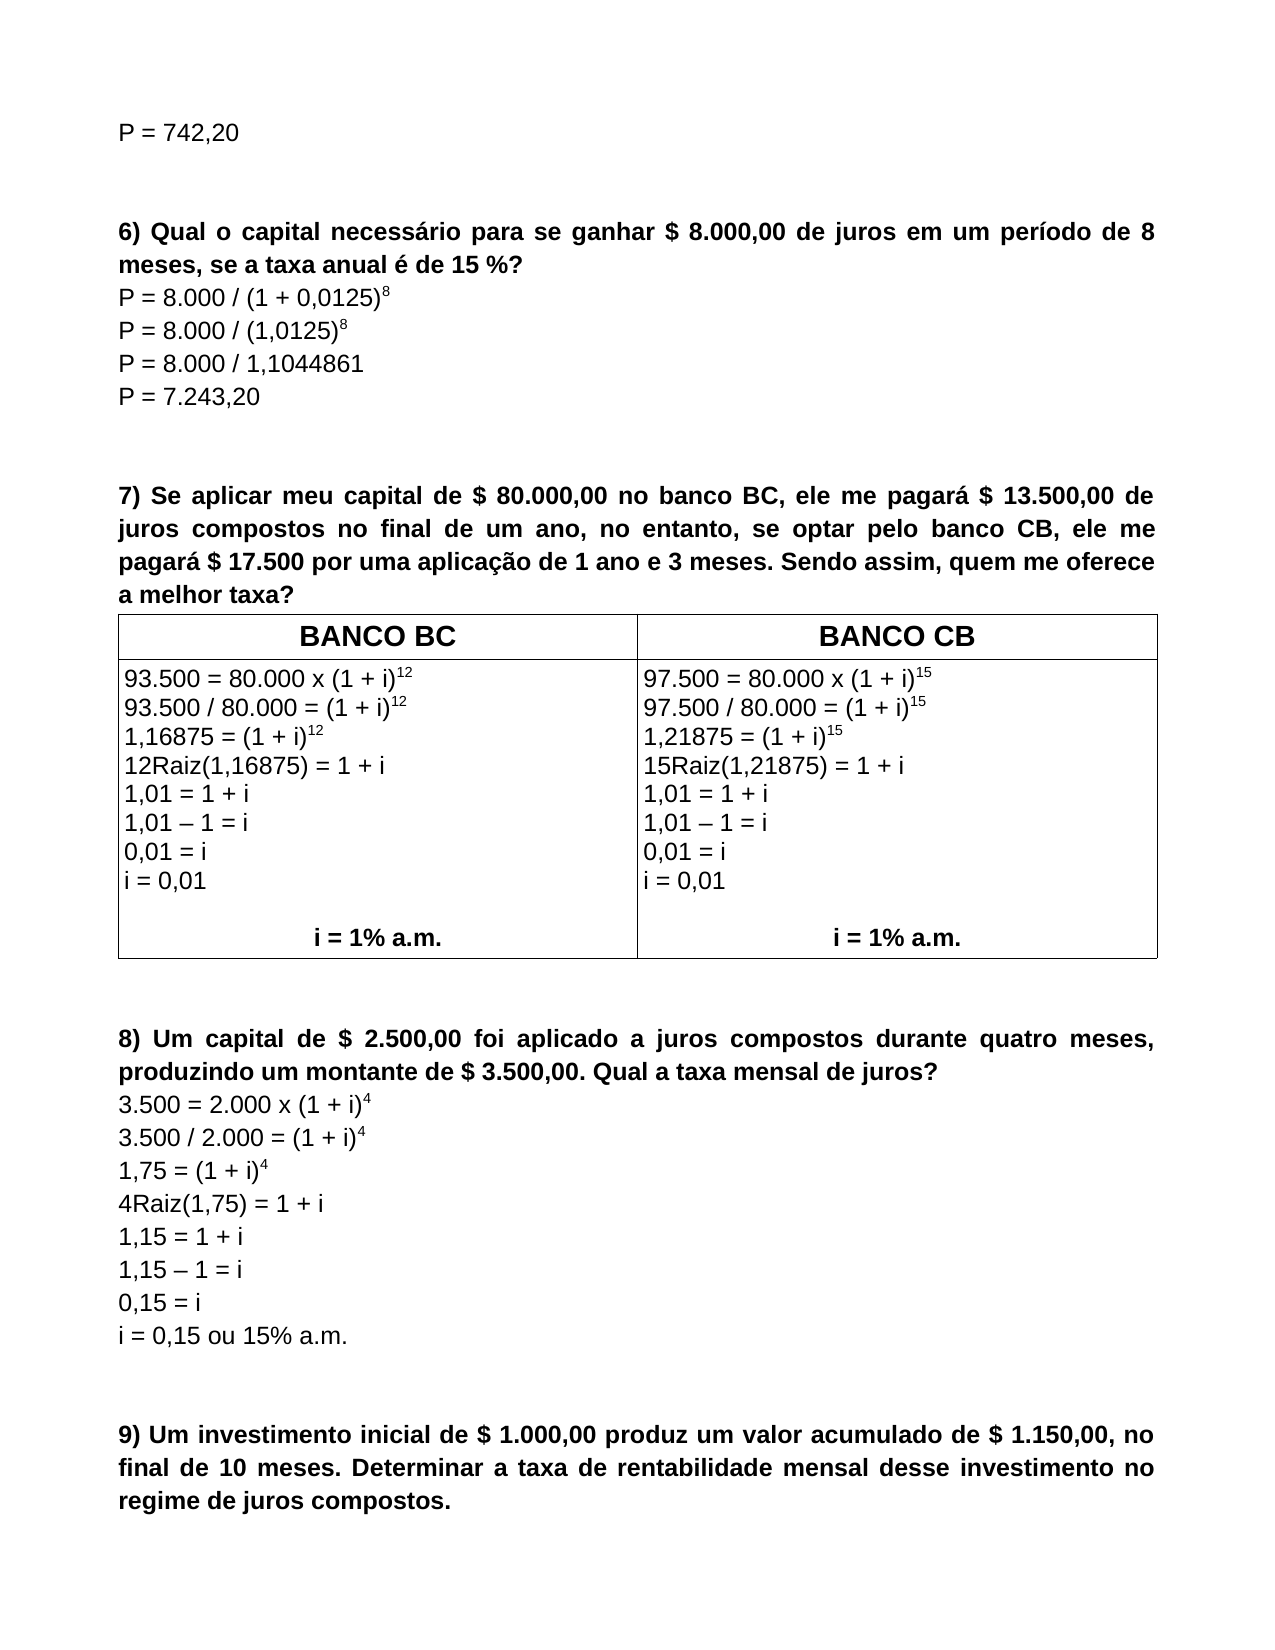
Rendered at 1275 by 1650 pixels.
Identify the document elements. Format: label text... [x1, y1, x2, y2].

text 3.500 / 2.000 = (1 + i)4 [118, 1123, 1157, 1152]
table_header BANCO CB [638, 615, 1157, 658]
text 6) Qual o capital necessário para se ganhar $ 8.000,00 de juros em um período de 8 meses, se a taxa anual é de 15 %? [118, 217, 1157, 279]
text P = 8.000 / 1,1044861 [118, 349, 1157, 378]
text i = 0,15 ou 15% a.m. [118, 1321, 1157, 1350]
table_cell 97.500 = 80.000 x (1 + i)15 97.500 / 80.000 = (1 + i)15 1,21875 = (1 + i)15 15Raiz(1,21875) = 1 + i 1,01 = 1 + i 1,01 – 1 = i 0,01 = i i = 0,01 i = 1% a.m. [638, 660, 1157, 958]
table_cell 93.500 = 80.000 x (1 + i)12 93.500 / 80.000 = (1 + i)12 1,16875 = (1 + i)12 12Raiz(1,16875) = 1 + i 1,01 = 1 + i 1,01 – 1 = i 0,01 = i i = 0,01 i = 1% a.m. [119, 660, 637, 958]
text 7) Se aplicar meu capital de $ 80.000,00 no banco BC, ele me pagará $ 13.500,00 de juros compostos no final de um ano, no entanto, se optar pelo banco CB, ele me pagará $ 17.500 por uma aplicação de 1 ano e 3 meses. Sendo assim, quem me oferece a melhor taxa? [118, 481, 1157, 609]
text 1,75 = (1 + i)4 [118, 1156, 1157, 1184]
text 3.500 = 2.000 x (1 + i)4 [118, 1090, 1157, 1118]
text 8) Um capital de $ 2.500,00 foi aplicado a juros compostos durante quatro meses, produzindo um montante de $ 3.500,00. Qual a taxa mensal de juros? [118, 1024, 1157, 1086]
text P = 7.243,20 [118, 382, 1157, 411]
text P = 8.000 / (1 + 0,0125)8 [118, 283, 1157, 312]
text 9) Um investimento inicial de $ 1.000,00 produz um valor acumulado de $ 1.150,00, no final de 10 meses. Determinar a taxa de rentabilidade mensal desse investimento no regime de juros compostos. [118, 1420, 1157, 1515]
text 1,15 = 1 + i [118, 1222, 1157, 1251]
text 1,15 – 1 = i [118, 1255, 1157, 1284]
text 0,15 = i [118, 1288, 1157, 1317]
text 4Raiz(1,75) = 1 + i [118, 1189, 1157, 1218]
table_header BANCO BC [119, 615, 637, 658]
text P = 742,20 [118, 118, 1157, 147]
text P = 8.000 / (1,0125)8 [118, 316, 1157, 345]
